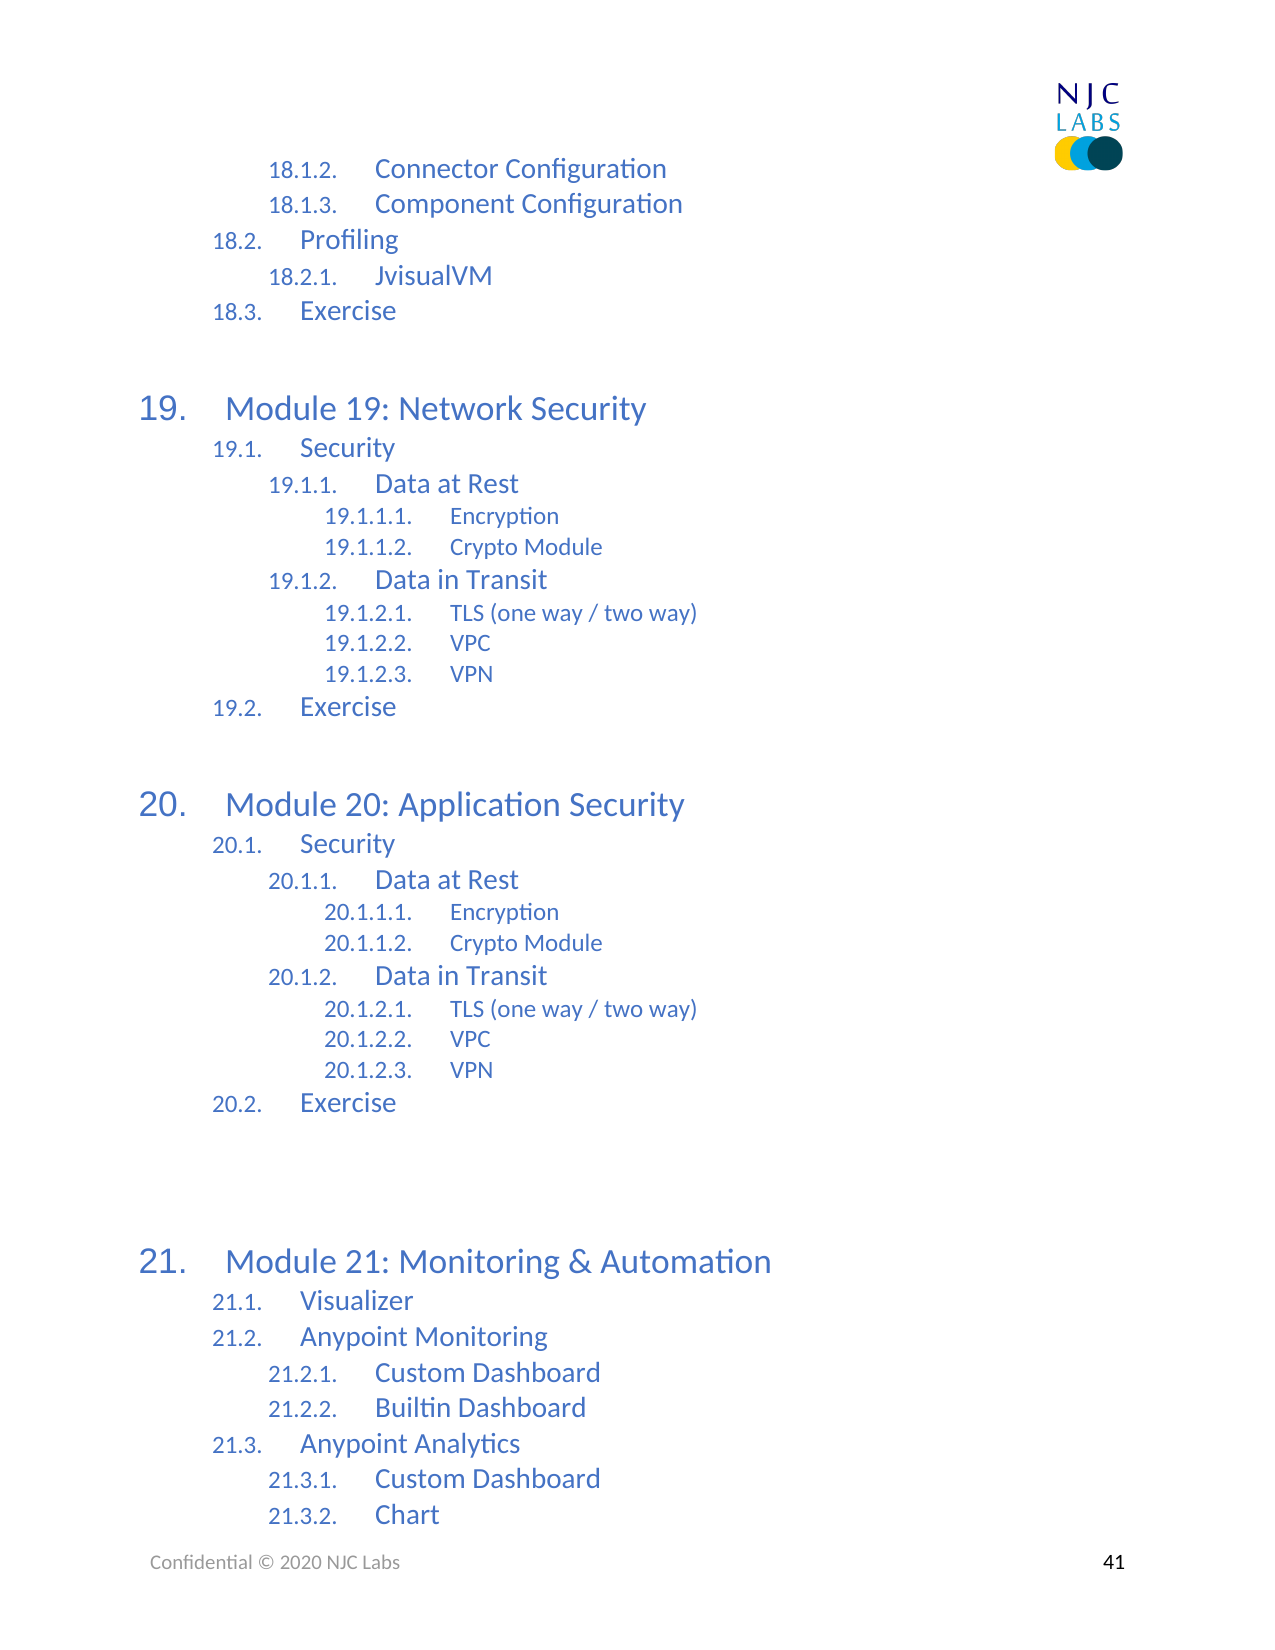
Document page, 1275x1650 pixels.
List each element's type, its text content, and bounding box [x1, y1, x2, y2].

subtitle Connector Configuration [337, 150, 1125, 186]
subtitle Builtin Dashboard [337, 1389, 1125, 1425]
subtitle Visualizer [262, 1282, 1125, 1318]
subtitle Encryption [412, 500, 1125, 531]
subtitle VPC [412, 1023, 1125, 1054]
subtitle Custom Dashboard [337, 1461, 1125, 1496]
subtitle Profiling [262, 221, 1125, 257]
subtitle TLS (one way / two way) [412, 597, 1125, 627]
subtitle Custom Dashboard [337, 1354, 1125, 1389]
subtitle Module 21: Monitoring & Automation [187, 1239, 1125, 1282]
subtitle Anypoint Monitoring [262, 1318, 1125, 1354]
subtitle TLS (one way / two way) [412, 993, 1125, 1023]
subtitle Exercise [262, 1084, 1125, 1120]
subtitle VPC [412, 627, 1125, 658]
subtitle Crypto Module [412, 531, 1125, 561]
subtitle Data in Transit [337, 957, 1125, 993]
subtitle Anypoint Analytics [262, 1425, 1125, 1461]
subtitle Data at Rest [337, 861, 1125, 896]
subtitle VPN [412, 658, 1125, 688]
subtitle Module 19: Network Security [187, 386, 1125, 429]
picture [1054, 78, 1123, 150]
subtitle Component Configuration [337, 186, 1125, 221]
subtitle VPN [412, 1054, 1125, 1084]
subtitle JvisualVM [337, 257, 1125, 292]
subtitle Data at Rest [337, 465, 1125, 500]
subtitle Security [262, 825, 1125, 861]
subtitle Security [262, 429, 1125, 465]
subtitle Exercise [262, 292, 1125, 328]
subtitle Data in Transit [337, 561, 1125, 597]
subtitle Chart [337, 1496, 1125, 1532]
subtitle Module 20: Application Security [187, 782, 1125, 825]
subtitle Encryption [412, 896, 1125, 927]
subtitle Crypto Module [412, 927, 1125, 957]
subtitle Exercise [262, 688, 1125, 724]
